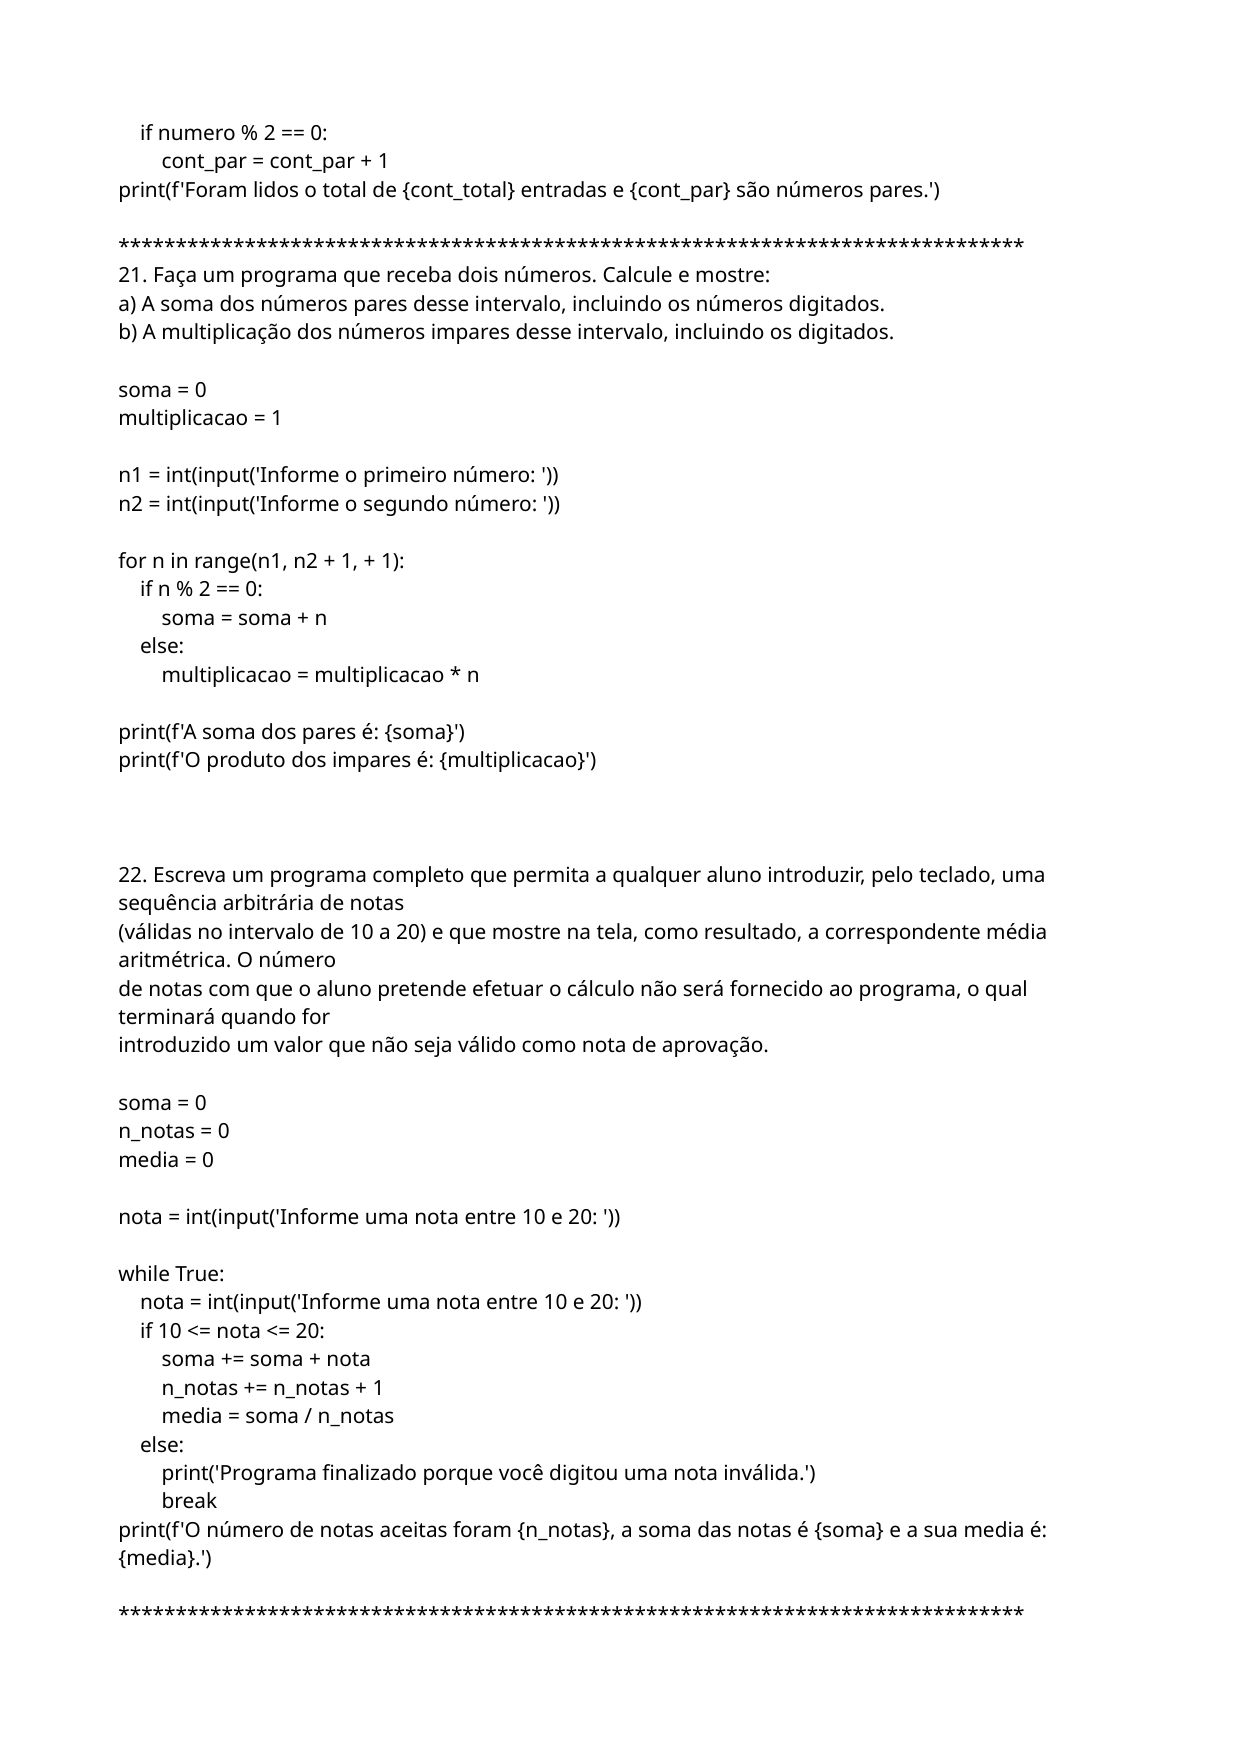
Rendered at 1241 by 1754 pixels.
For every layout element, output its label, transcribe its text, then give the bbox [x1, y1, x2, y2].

text else: [118, 1430, 1122, 1458]
text break [118, 1487, 1122, 1515]
text nota = int(input('Informe uma nota entre 10 e 20: ')) [118, 1202, 1122, 1230]
text else: [118, 631, 1122, 660]
text media = 0 [118, 1145, 1122, 1173]
text if n % 2 == 0: [118, 574, 1122, 603]
text (válidas no intervalo de 10 a 20) e que mostre na tela, como resultado, a correspondente média aritmétrica. O número [118, 917, 1122, 974]
text print(f'A soma dos pares é: {soma}') [118, 717, 1122, 745]
text ******************************************************************************* [118, 232, 1122, 261]
text print(f'Foram lidos o total de {cont_total} entradas e {cont_par} são números pares.') [118, 175, 1122, 203]
text soma = soma + n [118, 603, 1122, 631]
text soma += soma + nota [118, 1344, 1122, 1373]
text media = soma / n_notas [118, 1401, 1122, 1430]
text soma = 0 [118, 1088, 1122, 1116]
text ******************************************************************************* [118, 1601, 1122, 1629]
text b) A multiplicação dos números impares desse intervalo, incluindo os digitados. [118, 317, 1122, 346]
text nota = int(input('Informe uma nota entre 10 e 20: ')) [118, 1287, 1122, 1316]
text n_notas += n_notas + 1 [118, 1373, 1122, 1401]
text n1 = int(input('Informe o primeiro número: ')) [118, 460, 1122, 489]
text for n in range(n1, n2 + 1, + 1): [118, 546, 1122, 574]
text if 10 <= nota <= 20: [118, 1316, 1122, 1344]
text 21. Faça um programa que receba dois números. Calcule e mostre: [118, 261, 1122, 289]
text if numero % 2 == 0: [118, 118, 1122, 147]
text while True: [118, 1259, 1122, 1287]
text print(f'O número de notas aceitas foram {n_notas}, a soma das notas é {soma} e a sua media é: {media}.') [118, 1515, 1122, 1572]
text soma = 0 [118, 375, 1122, 403]
text print(f'O produto dos impares é: {multiplicacao}') [118, 745, 1122, 774]
text cont_par = cont_par + 1 [118, 147, 1122, 175]
text de notas com que o aluno pretende efetuar o cálculo não será fornecido ao programa, o qual terminará quando for [118, 974, 1122, 1031]
text introduzido um valor que não seja válido como nota de aprovação. [118, 1031, 1122, 1059]
text n2 = int(input('Informe o segundo número: ')) [118, 489, 1122, 517]
text n_notas = 0 [118, 1116, 1122, 1145]
text a) A soma dos números pares desse intervalo, incluindo os números digitados. [118, 289, 1122, 317]
text print('Programa finalizado porque você digitou uma nota inválida.') [118, 1458, 1122, 1487]
text multiplicacao = 1 [118, 403, 1122, 432]
text 22. Escreva um programa completo que permita a qualquer aluno introduzir, pelo teclado, uma sequência arbitrária de notas [118, 860, 1122, 917]
text multiplicacao = multiplicacao * n [118, 660, 1122, 688]
